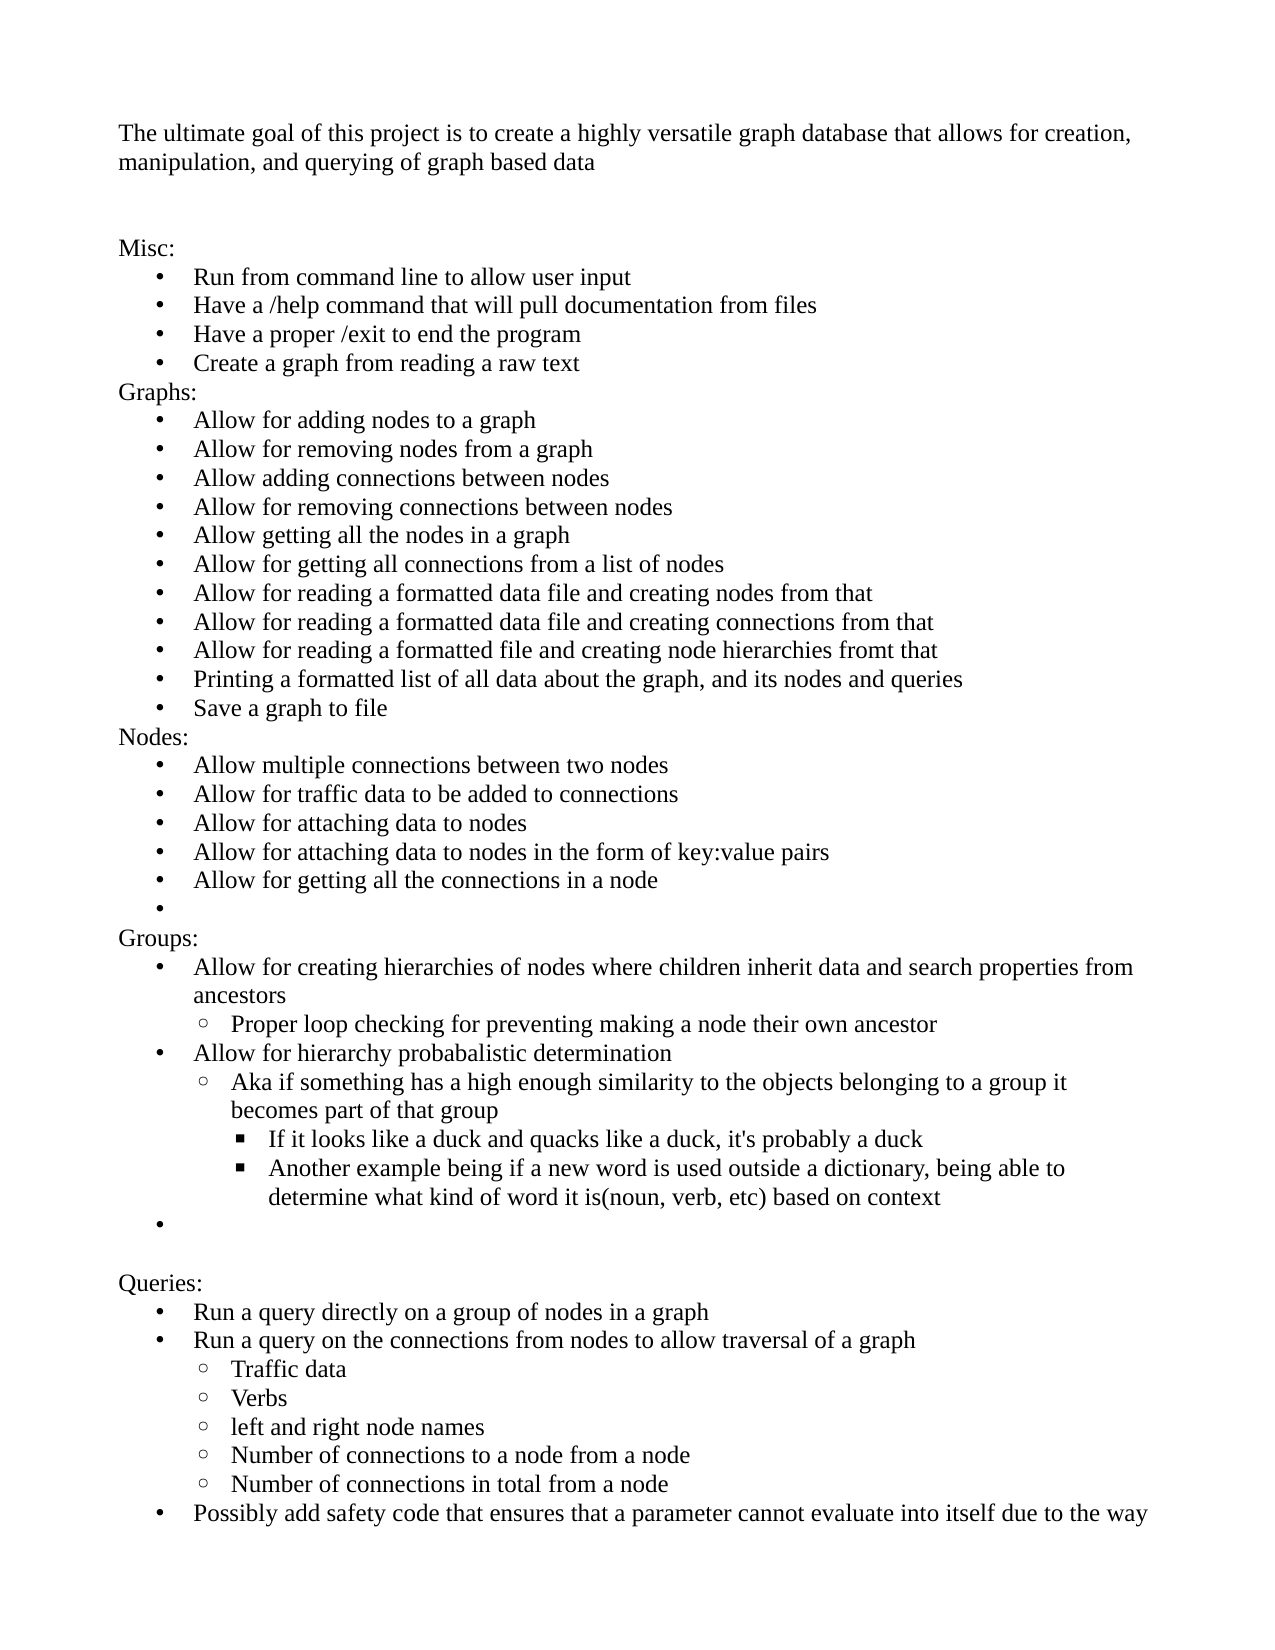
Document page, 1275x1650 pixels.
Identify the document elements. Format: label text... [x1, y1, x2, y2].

list Allow for removing connections between nodes [156, 492, 1157, 521]
text Misc: [118, 233, 1157, 262]
text Queries: [118, 1268, 1157, 1297]
list Aka if something has a high enough similarity to the objects belonging to a group it becomes part of that group [193, 1067, 1157, 1124]
list Allow for removing nodes from a graph [156, 434, 1157, 463]
list Run a query on the connections from nodes to allow traversal of a graph [156, 1326, 1157, 1354]
list Run a query directly on a group of nodes in a graph [156, 1297, 1157, 1326]
list Run from command line to allow user input [156, 262, 1157, 291]
list Proper loop checking for preventing making a node their own ancestor [193, 1009, 1157, 1038]
list Allow for traffic data to be added to connections [156, 779, 1157, 808]
list Allow for attaching data to nodes [156, 808, 1157, 837]
list Allow getting all the nodes in a graph [156, 521, 1157, 549]
list Number of connections in total from a node [193, 1469, 1157, 1498]
list Save a graph to file [156, 693, 1157, 722]
list Allow adding connections between nodes [156, 463, 1157, 492]
list Traffic data [193, 1354, 1157, 1383]
list Number of connections to a node from a node [193, 1441, 1157, 1469]
list Allow for adding nodes to a graph [156, 406, 1157, 434]
list Allow for creating hierarchies of nodes where children inherit data and search properties from ancestors [156, 952, 1157, 1009]
list Verbs [193, 1383, 1157, 1412]
list Allow for hierarchy probabalistic determination [156, 1038, 1157, 1067]
text Nodes: [118, 722, 1157, 751]
list Allow for reading a formatted file and creating node hierarchies fromt that [156, 636, 1157, 664]
list left and right node names [193, 1412, 1157, 1441]
text Groups: [118, 923, 1157, 952]
list Allow for attaching data to nodes in the form of key:value pairs [156, 837, 1157, 866]
list Have a proper /exit to end the program [156, 319, 1157, 348]
list Possibly add safety code that ensures that a parameter cannot evaluate into itself due to the way [156, 1498, 1157, 1527]
list Have a /help command that will pull documentation from files [156, 291, 1157, 319]
text The ultimate goal of this project is to create a highly versatile graph database that allows for creation, manipulation, and querying of graph based data [118, 118, 1157, 176]
list Allow for reading a formatted data file and creating connections from that [156, 607, 1157, 636]
list Another example being if a new word is used outside a dictionary, being able to determine what kind of word it is(noun, verb, etc) based on context [231, 1153, 1157, 1211]
list Allow multiple connections between two nodes [156, 751, 1157, 779]
list Allow for getting all connections from a list of nodes [156, 549, 1157, 578]
list Allow for getting all the connections in a node [156, 866, 1157, 894]
list Create a graph from reading a raw text [156, 348, 1157, 377]
list If it looks like a duck and quacks like a duck, it's probably a duck [231, 1124, 1157, 1153]
list Printing a formatted list of all data about the graph, and its nodes and queries [156, 664, 1157, 693]
list Allow for reading a formatted data file and creating nodes from that [156, 578, 1157, 607]
text Graphs: [118, 377, 1157, 406]
